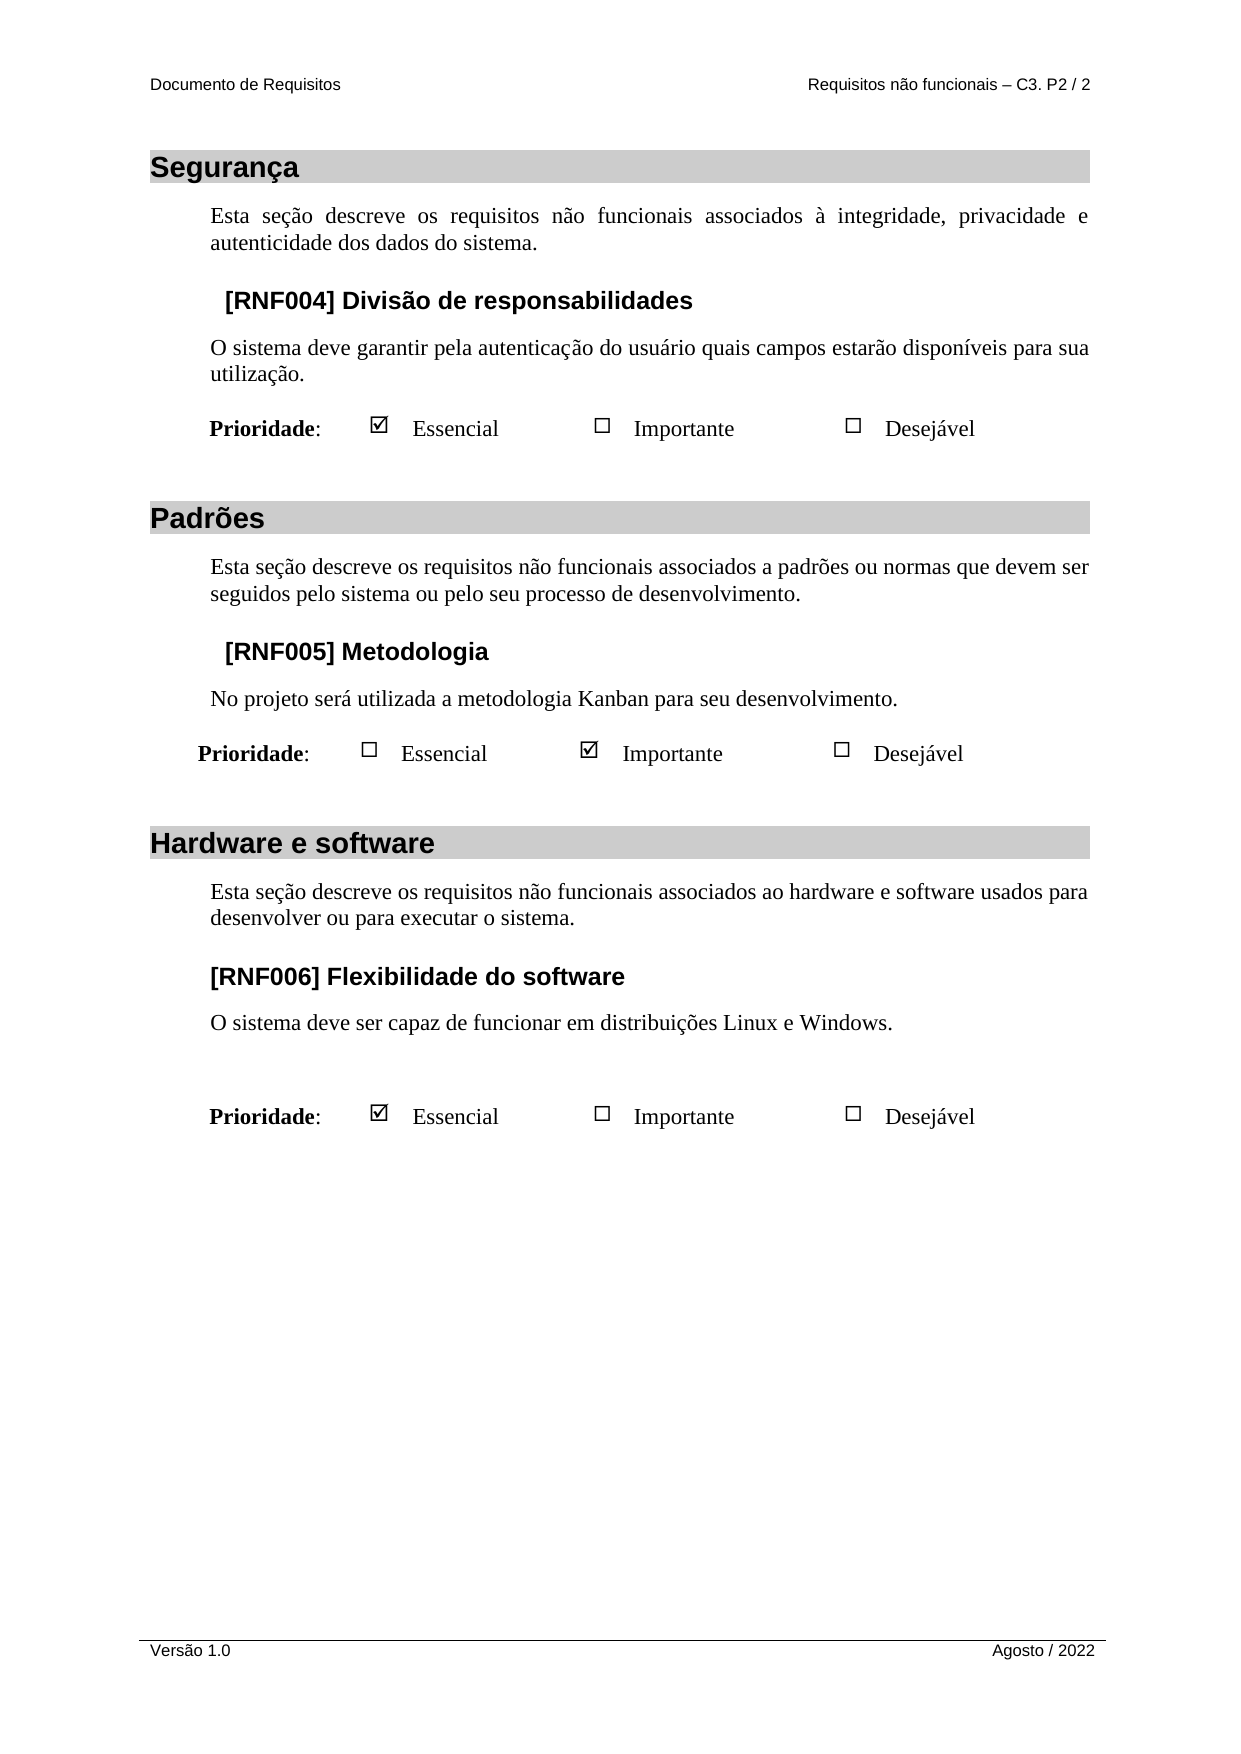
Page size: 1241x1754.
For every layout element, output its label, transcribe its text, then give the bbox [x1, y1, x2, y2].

table_header Importante [623, 393, 829, 463]
text O sistema deve garantir pela autenticação do usuário quais campos estarão disponíveis para sua utilização. [210, 334, 1090, 386]
subtitle Segurança [150, 150, 1090, 183]
table_header Prioridade: [194, 1081, 357, 1152]
table_header  [818, 718, 862, 788]
table_header Prioridade: [194, 393, 357, 463]
table_header  [357, 393, 401, 463]
table_header Desejável [862, 718, 1006, 788]
text No projeto será utilizada a metodologia Kanban para seu desenvolvimento. [210, 685, 1090, 711]
table_header Importante [611, 718, 818, 788]
text Esta seção descreve os requisitos não funcionais associados à integridade, privacidade e autenticidade dos dados do sistema. [210, 202, 1090, 255]
text Esta seção descreve os requisitos não funcionais associados a padrões ou normas que devem ser seguidos pelo sistema ou pelo seu processo de desenvolvimento. [210, 553, 1090, 606]
table_header  [829, 393, 873, 463]
table_header Importante [623, 1081, 829, 1152]
text O sistema deve ser capaz de funcionar em distribuições Linux e Windows. [210, 1009, 1090, 1036]
table_header  [357, 1081, 401, 1152]
table_header Essencial [390, 718, 567, 788]
table_header Desejável [874, 1081, 1017, 1152]
table_header Essencial [401, 1081, 578, 1152]
subtitle Padrões [150, 501, 1090, 534]
table_header  [578, 1081, 622, 1152]
text [RNF006] Flexibilidade do software [210, 962, 1090, 991]
subtitle Hardware e software [150, 826, 1090, 859]
text [RNF004] Divisão de responsabilidades [150, 286, 1090, 315]
table_header  [567, 718, 611, 788]
table_header  [578, 393, 622, 463]
table_header  [345, 718, 389, 788]
text Esta seção descreve os requisitos não funcionais associados ao hardware e software usados para desenvolver ou para executar o sistema. [210, 878, 1090, 931]
table_header Desejável [874, 393, 1017, 463]
table_header Essencial [401, 393, 578, 463]
table_header  [829, 1081, 873, 1152]
text [RNF005] Metodologia [150, 637, 1090, 666]
table_header Prioridade: [183, 718, 345, 788]
